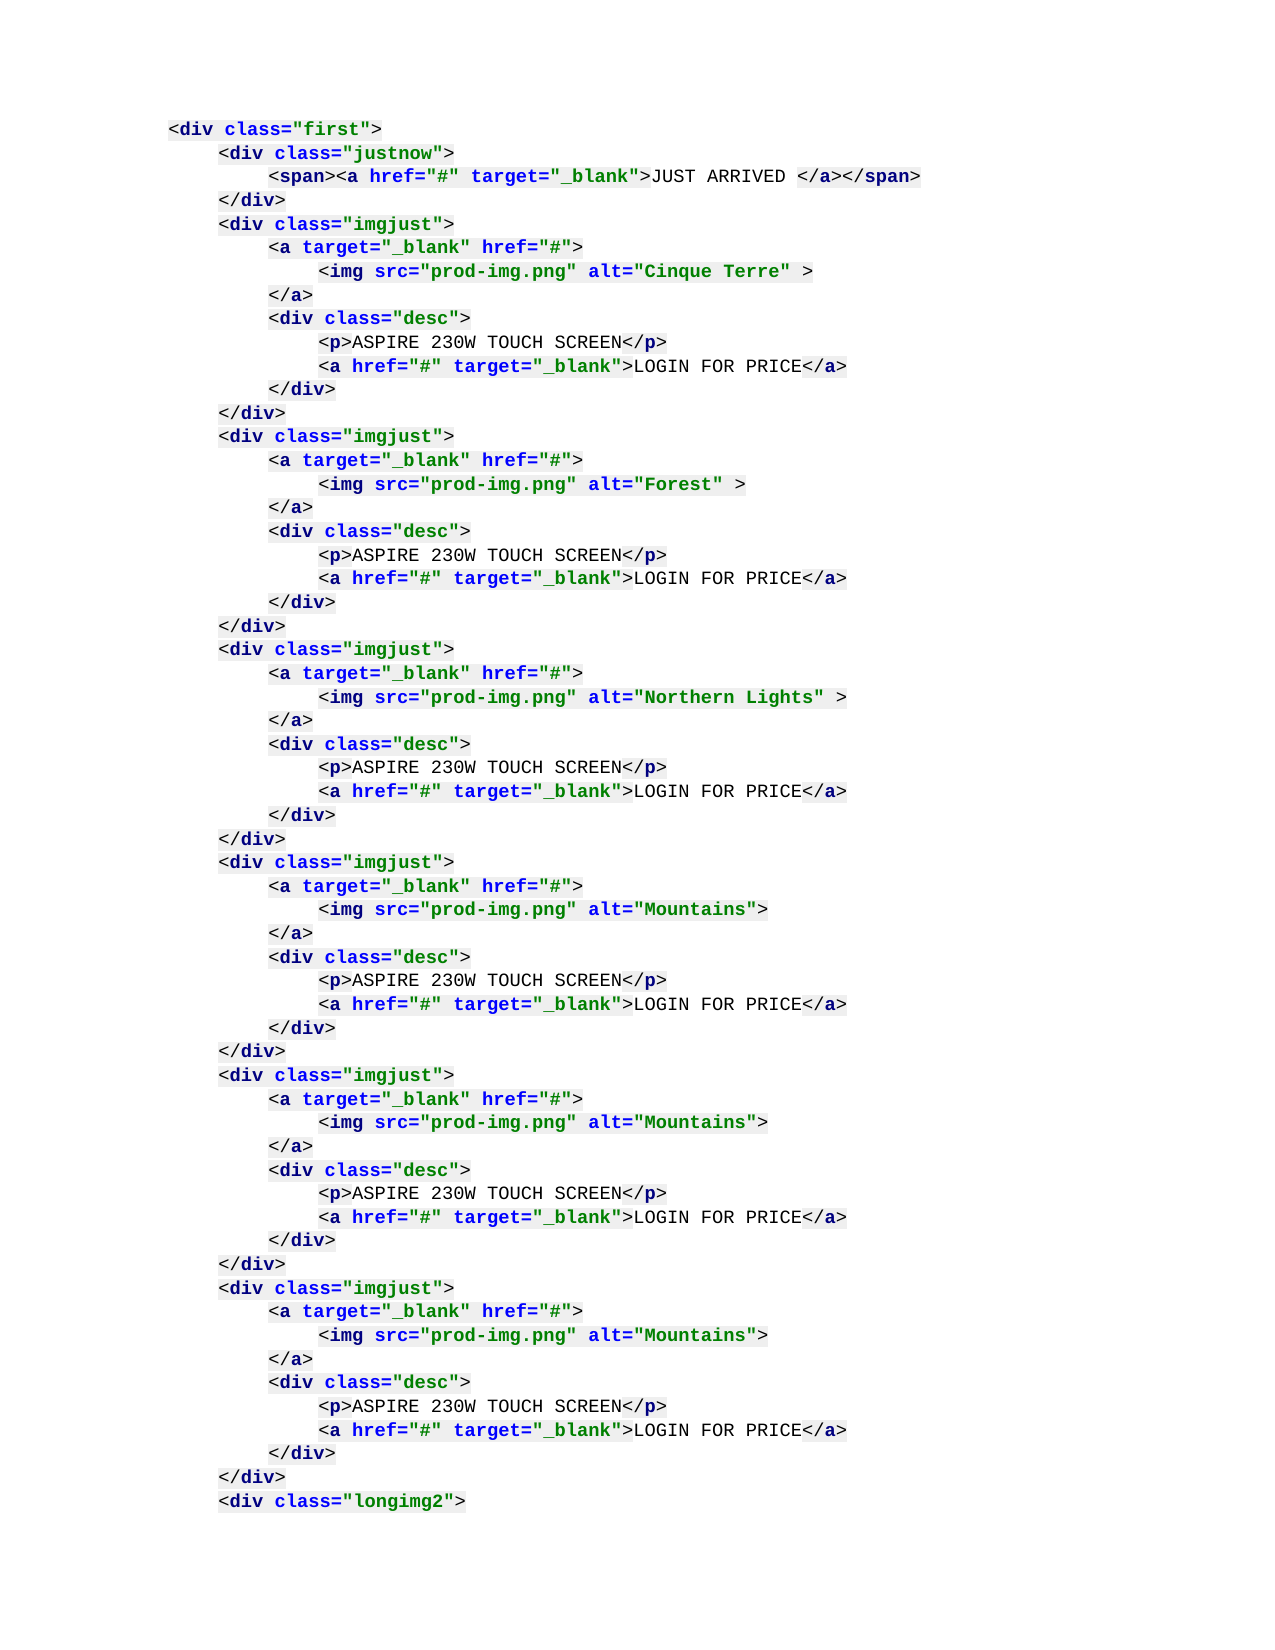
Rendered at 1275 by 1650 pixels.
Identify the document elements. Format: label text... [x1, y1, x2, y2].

text <img src="prod-img.png" alt="Cinque Terre" > [118, 260, 1157, 284]
text </div> [118, 1040, 1157, 1064]
text <div class="desc"> [118, 1158, 1157, 1182]
text <a target="_blank" href="#"> [118, 662, 1157, 686]
text <span><a href="#" target="_blank">JUST ARRIVED </a></span> [118, 165, 1157, 189]
text <div class="imgjust"> [118, 1277, 1157, 1300]
text <div class="desc"> [118, 1371, 1157, 1395]
text <a href="#" target="_blank">LOGIN FOR PRICE</a> [118, 354, 1157, 378]
text <p>ASPIRE 230W TOUCH SCREEN</p> [118, 331, 1157, 354]
text <img src="prod-img.png" alt="Northern Lights" > [118, 686, 1157, 709]
text <a href="#" target="_blank">LOGIN FOR PRICE</a> [118, 993, 1157, 1017]
text </a> [118, 496, 1157, 520]
text </div> [118, 1442, 1157, 1466]
text <p>ASPIRE 230W TOUCH SCREEN</p> [118, 757, 1157, 780]
text <p>ASPIRE 230W TOUCH SCREEN</p> [118, 544, 1157, 567]
text </div> [118, 378, 1157, 402]
text <div class="imgjust"> [118, 638, 1157, 662]
text </div> [118, 1229, 1157, 1253]
text <div class="imgjust"> [118, 851, 1157, 875]
text <p>ASPIRE 230W TOUCH SCREEN</p> [118, 1395, 1157, 1419]
text <p>ASPIRE 230W TOUCH SCREEN</p> [118, 969, 1157, 993]
text <a href="#" target="_blank">LOGIN FOR PRICE</a> [118, 780, 1157, 804]
text <a href="#" target="_blank">LOGIN FOR PRICE</a> [118, 1206, 1157, 1229]
text </a> [118, 922, 1157, 946]
text <div class="imgjust"> [118, 213, 1157, 236]
text </div> [118, 189, 1157, 213]
text <div class="imgjust"> [118, 426, 1157, 449]
text <div class="desc"> [118, 520, 1157, 544]
text <img src="prod-img.png" alt="Forest" > [118, 473, 1157, 496]
text <div class="longimg2"> [118, 1489, 1157, 1513]
text <a target="_blank" href="#"> [118, 1088, 1157, 1111]
text </a> [118, 1135, 1157, 1158]
text <a href="#" target="_blank">LOGIN FOR PRICE</a> [118, 1419, 1157, 1442]
text </div> [118, 827, 1157, 851]
text </div> [118, 1253, 1157, 1277]
text <div class="justnow"> [118, 142, 1157, 165]
text <div class="first"> [118, 118, 1157, 142]
text <a href="#" target="_blank">LOGIN FOR PRICE</a> [118, 567, 1157, 591]
text <div class="imgjust"> [118, 1064, 1157, 1088]
text </a> [118, 284, 1157, 307]
text </div> [118, 1466, 1157, 1489]
text </div> [118, 804, 1157, 827]
text </a> [118, 1348, 1157, 1371]
text <img src="prod-img.png" alt="Mountains"> [118, 1324, 1157, 1348]
text <div class="desc"> [118, 307, 1157, 331]
text </a> [118, 709, 1157, 733]
text </div> [118, 1017, 1157, 1040]
text <p>ASPIRE 230W TOUCH SCREEN</p> [118, 1182, 1157, 1206]
text </div> [118, 402, 1157, 426]
text <img src="prod-img.png" alt="Mountains"> [118, 898, 1157, 922]
text <a target="_blank" href="#"> [118, 236, 1157, 260]
text <div class="desc"> [118, 733, 1157, 757]
text <div class="desc"> [118, 946, 1157, 969]
text <a target="_blank" href="#"> [118, 1300, 1157, 1324]
text <img src="prod-img.png" alt="Mountains"> [118, 1111, 1157, 1135]
text <a target="_blank" href="#"> [118, 875, 1157, 898]
text <a target="_blank" href="#"> [118, 449, 1157, 473]
text </div> [118, 591, 1157, 615]
text </div> [118, 615, 1157, 638]
